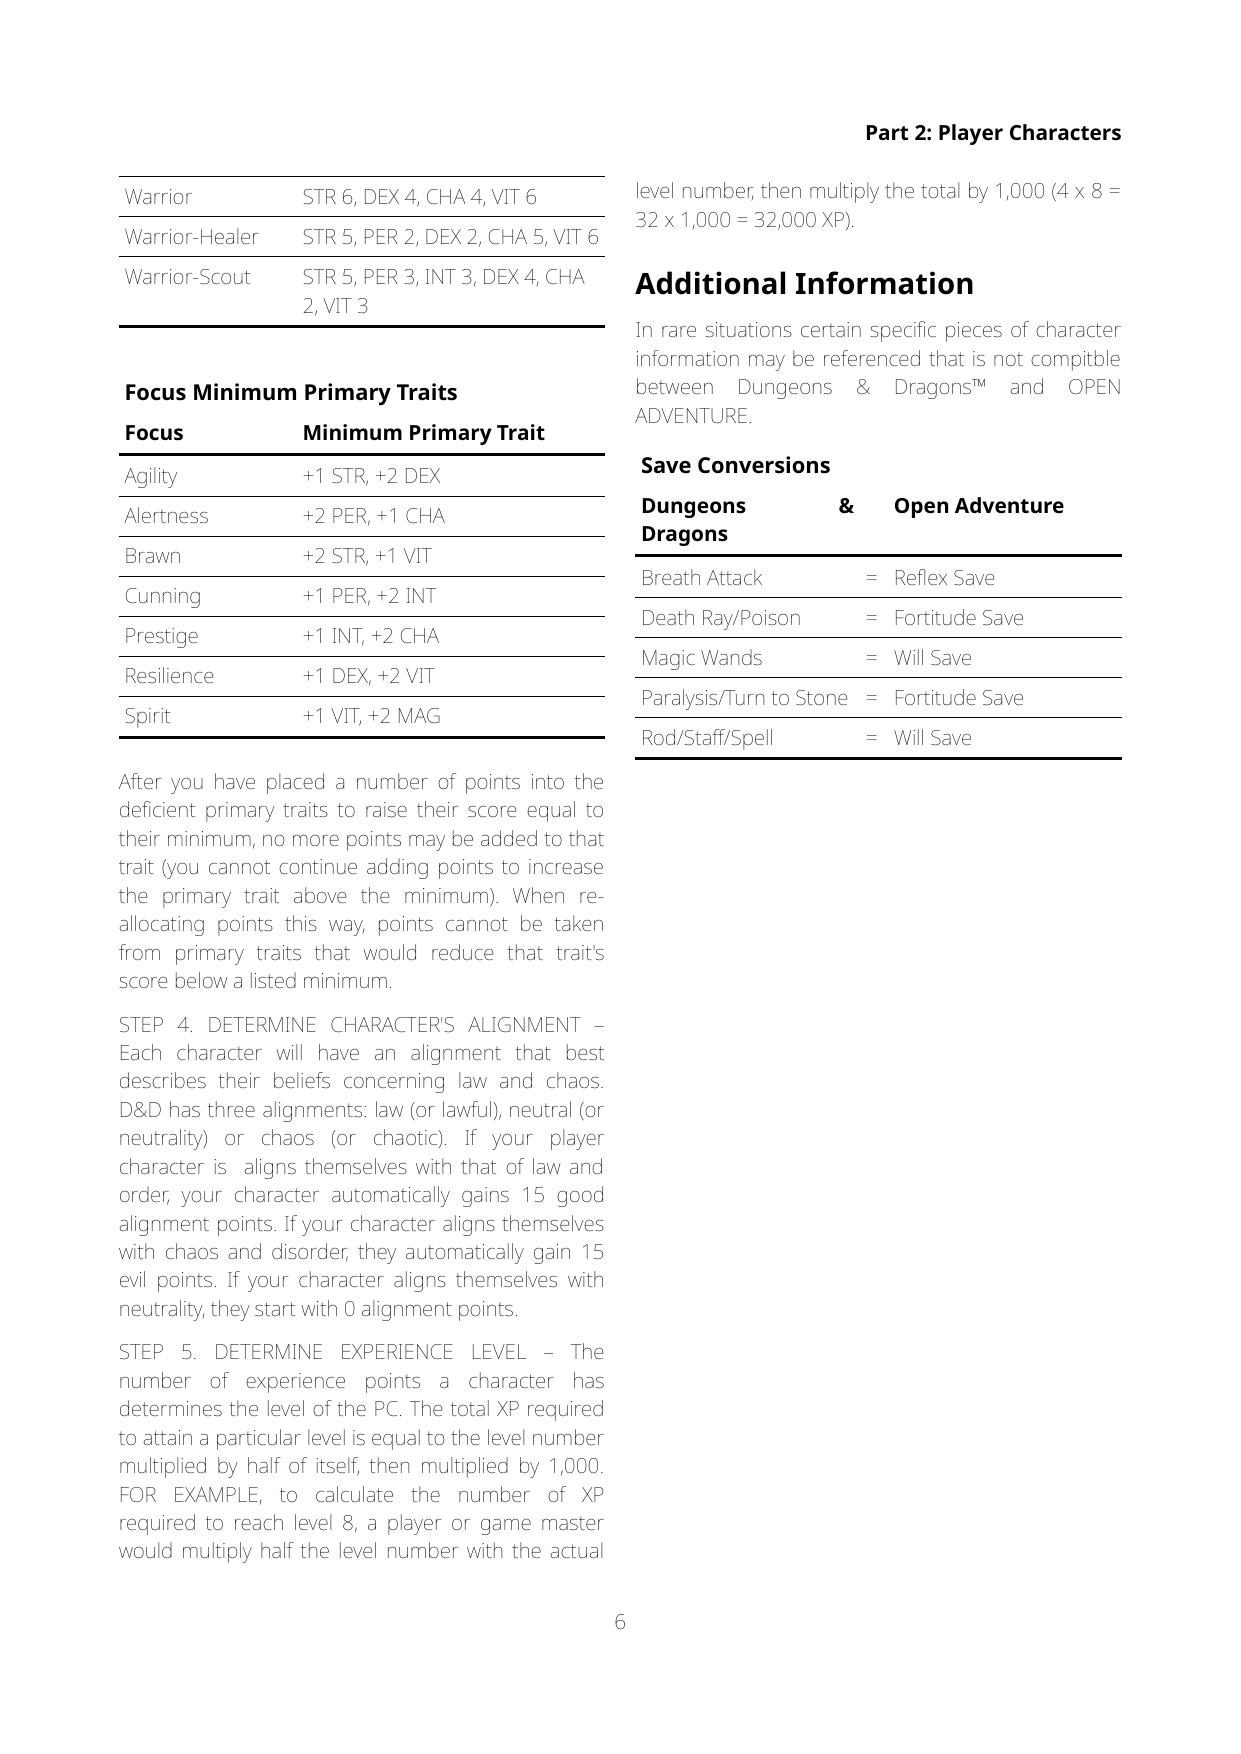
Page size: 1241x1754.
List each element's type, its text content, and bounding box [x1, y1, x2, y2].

table_cell Reflex Save [888, 557, 1122, 597]
table_cell Focus [119, 413, 297, 453]
table_cell Breath Attack [635, 557, 860, 597]
table_cell +2 STR, +1 VIT [297, 537, 605, 576]
table_cell Open Adventure [888, 485, 1122, 554]
table_cell Will Save [888, 638, 1122, 677]
table_cell = [860, 678, 888, 717]
table_cell Spirit [119, 697, 297, 736]
table_cell Minimum Primary Trait [297, 413, 605, 453]
text STEP 5. DETERMINE EXPERIENCE LEVEL – The number of experience points a character has determines the level of the PC. The total XP required to attain a particular level is equal to the level number multiplied by half of itself, then multiplied by 1,000. FOR EXAMPLE, to calculate the number of XP required to reach level 8, a player or game master would multiply half the level number with the actual [118, 1337, 605, 1565]
table_cell = [860, 598, 888, 637]
table_cell Rod/Staff/Spell [635, 718, 860, 757]
table_cell [860, 485, 888, 554]
table_cell +1 STR, +2 DEX [297, 456, 605, 496]
table_cell Dungeons & Dragons [635, 485, 860, 554]
text STEP 4. DETERMINE CHARACTER'S ALIGNMENT – Each character will have an alignment that best describes their beliefs concerning law and chaos. D&D has three alignments: law (or lawful), neutral (or neutrality) or chaos (or chaotic). If your player character is aligns themselves with that of law and order, your character automatically gains 15 good alignment points. If your character aligns themselves with chaos and disorder, they automatically gain 15 evil points. If your character aligns themselves with neutrality, they start with 0 alignment points. [118, 1010, 605, 1322]
table_cell +1 INT, +2 CHA [297, 617, 605, 656]
table_cell STR 5, PER 2, DEX 2, CHA 5, VIT 6 [297, 217, 605, 256]
table_header Save Conversions [635, 444, 1122, 485]
table_cell Alertness [119, 497, 297, 536]
table_cell = [860, 638, 888, 677]
table_header Focus Minimum Primary Traits [119, 371, 605, 413]
table_cell Warrior [119, 177, 297, 216]
table_cell Warrior-Scout [119, 257, 297, 325]
table_cell Brawn [119, 537, 297, 576]
table_cell +2 PER, +1 CHA [297, 497, 605, 536]
table_cell Prestige [119, 617, 297, 656]
table_cell Fortitude Save [888, 598, 1122, 637]
table_cell Resilience [119, 657, 297, 696]
table_cell +1 VIT, +2 MAG [297, 697, 605, 736]
subtitle Additional Information [635, 263, 1122, 303]
table_cell Cunning [119, 577, 297, 616]
table_cell = [860, 718, 888, 757]
text After you have placed a number of points into the deficient primary traits to raise their score equal to their minimum, no more points may be added to that trait (you cannot continue adding points to increase the primary trait above the minimum). When re-allocating points this way, points cannot be taken from primary traits that would reduce that trait's score below a listed minimum. [118, 739, 605, 995]
table_cell Paralysis/Turn to Stone [635, 678, 860, 717]
table_cell +1 PER, +2 INT [297, 577, 605, 616]
table_cell +1 DEX, +2 VIT [297, 657, 605, 696]
text level number, then multiply the total by 1,000 (4 x 8 = 32 x 1,000 = 32,000 XP). [635, 176, 1122, 233]
table_cell Will Save [888, 718, 1122, 757]
table_cell Agility [119, 456, 297, 496]
table_cell STR 5, PER 3, INT 3, DEX 4, CHA 2, VIT 3 [297, 257, 605, 325]
table_cell Fortitude Save [888, 678, 1122, 717]
table_cell Magic Wands [635, 638, 860, 677]
table_cell Warrior-Healer [119, 217, 297, 256]
text In rare situations certain specific pieces of character information may be referenced that is not compitble between Dungeons & Dragons™ and OPEN ADVENTURE. [635, 315, 1122, 429]
table_cell Death Ray/Poison [635, 598, 860, 637]
table_cell STR 6, DEX 4, CHA 4, VIT 6 [297, 177, 605, 216]
table_cell = [860, 557, 888, 597]
